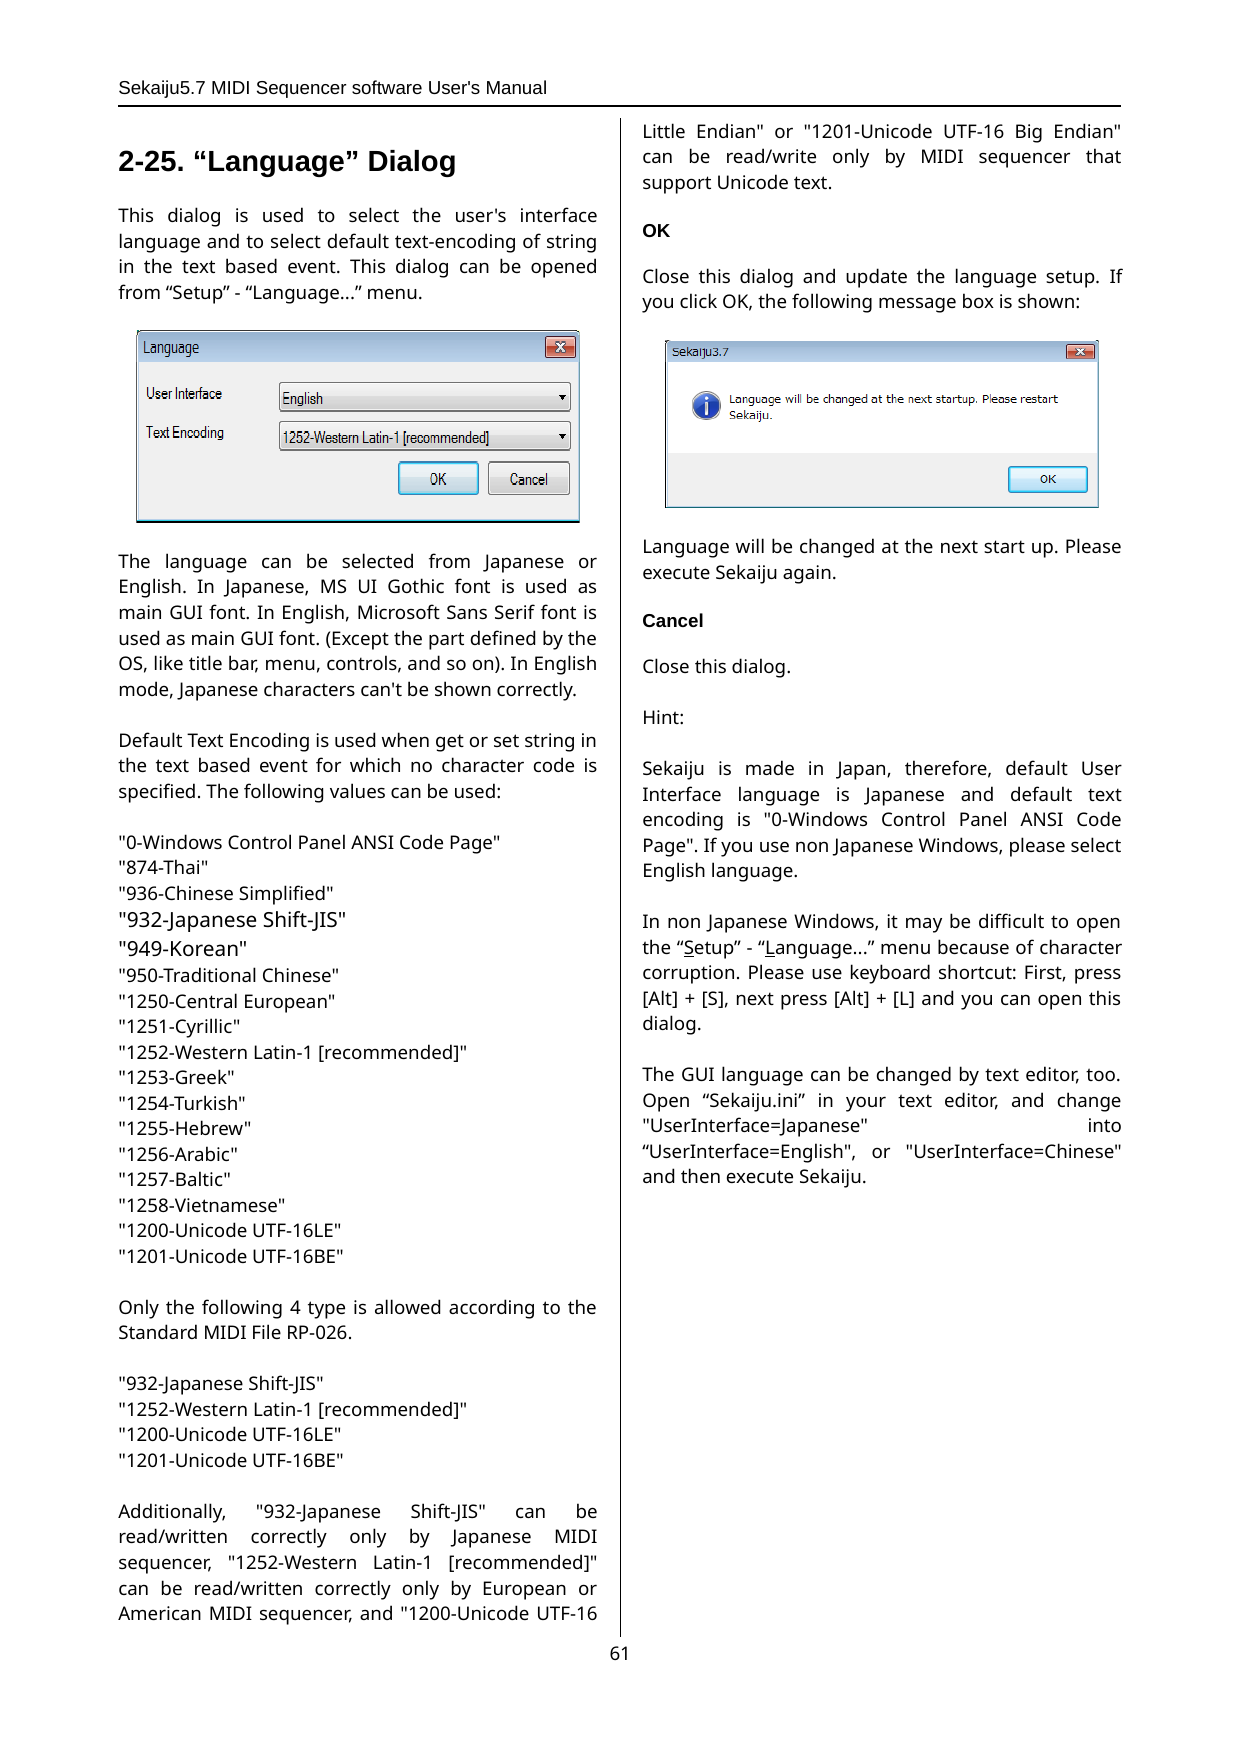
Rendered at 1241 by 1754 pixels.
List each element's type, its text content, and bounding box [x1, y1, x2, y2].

text "1253-Greek" [118, 1064, 598, 1090]
text Language will be changed at the next start up. Please execute Sekaiju again. [642, 533, 1122, 584]
text "874-Thai" [118, 854, 598, 880]
text Hint: [642, 704, 1122, 730]
text OK [642, 220, 1122, 242]
text "1252-Western Latin-1 [recommended]" [118, 1039, 598, 1064]
text "1256-Arabic" [118, 1141, 598, 1167]
text "1251-Cyrillic" [118, 1013, 598, 1039]
text "1201-Unicode UTF-16BE" [118, 1243, 598, 1269]
text In non Japanese Windows, it may be difficult to open the “Setup” - “Language...” menu because of character corruption. Please use keyboard shortcut: First, press [Alt] + [S], next press [Alt] + [L] and you can open this dialog. [642, 908, 1122, 1036]
text "1200-Unicode UTF-16LE" [118, 1422, 598, 1447]
text "936-Chinese Simplified" [118, 880, 598, 906]
text "0-Windows Control Panel ANSI Code Page" [118, 829, 598, 854]
subtitle 2-25. “Language” Dialog [118, 144, 598, 177]
text "1200-Unicode UTF-16LE" [118, 1218, 598, 1243]
text Additionally, "932-Japanese Shift-JIS" can be read/written correctly only by Japanese MIDI sequencer, "1252-Western Latin-1 [recommended]" can be read/written correctly only by European or American MIDI sequencer, and "1200-Unicode UTF-16 [118, 1498, 598, 1626]
picture [136, 330, 580, 523]
text "932-Japanese Shift-JIS" [118, 906, 598, 934]
text "932-Japanese Shift-JIS" [118, 1371, 598, 1396]
text "1252-Western Latin-1 [recommended]" [118, 1396, 598, 1422]
text The GUI language can be changed by text editor, too. Open “Sekaiju.ini” in your text editor, and change "UserInterface=Japanese" into “UserInterface=English", or "UserInterface=Chinese" and then execute Sekaiju. [642, 1062, 1122, 1189]
text Sekaiju is made in Japan, therefore, default User Interface language is Japanese and default text encoding is "0-Windows Control Panel ANSI Code Page". If you use non Japanese Windows, please select English language. [642, 755, 1122, 883]
text Little Endian" or "1201-Unicode UTF-16 Big Endian" can be read/write only by MIDI sequencer that support Unicode text. [642, 118, 1122, 195]
text "1257-Baltic" [118, 1167, 598, 1192]
text Close this dialog and update the language setup. If you click OK, the following message box is shown: [642, 263, 1122, 314]
text "950-Traditional Chinese" [118, 962, 598, 988]
text Close this dialog. [642, 653, 1122, 679]
text "1201-Unicode UTF-16BE" [118, 1447, 598, 1473]
text "1258-Vietnamese" [118, 1192, 598, 1218]
text Default Text Encoding is used when get or set string in the text based event for which no character code is specified. The following values can be used: [118, 727, 598, 803]
picture [665, 340, 1099, 508]
text Only the following 4 type is allowed according to the Standard MIDI File RP-026. [118, 1294, 598, 1345]
text "1250-Central European" [118, 988, 598, 1013]
text "1254-Turkish" [118, 1090, 598, 1116]
text This dialog is used to select the user's interface language and to select default text-encoding of string in the text based event. This dialog can be opened from “Setup” - “Language...” menu. [118, 203, 598, 305]
text "1255-Hebrew" [118, 1116, 598, 1141]
text The language can be selected from Japanese or English. In Japanese, MS UI Gothic font is used as main GUI font. In English, Microsoft Sans Serif font is used as main GUI font. (Except the part defined by the OS, like title bar, menu, controls, and so on). In English mode, Japanese characters can't be shown correctly. [118, 548, 598, 701]
text "949-Korean" [118, 934, 598, 962]
text Cancel [642, 610, 1122, 632]
